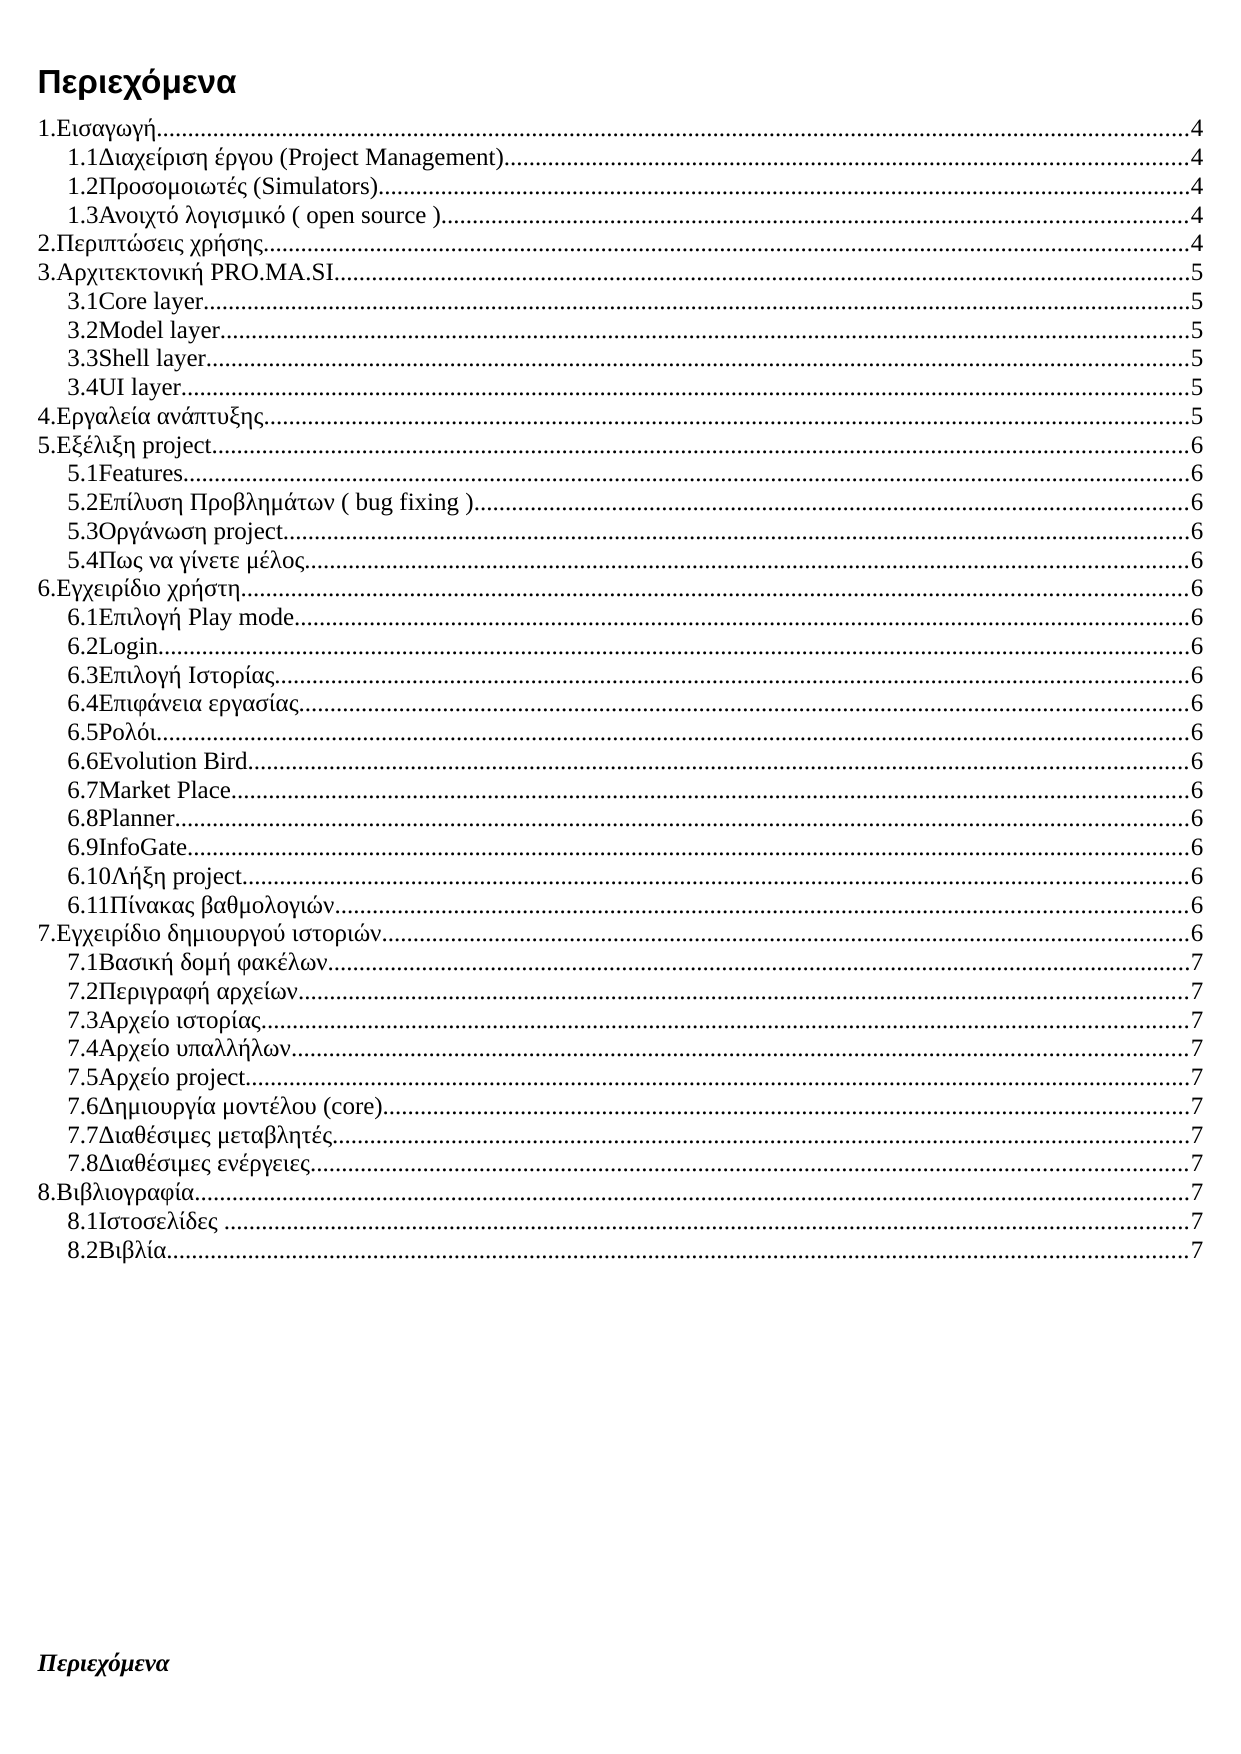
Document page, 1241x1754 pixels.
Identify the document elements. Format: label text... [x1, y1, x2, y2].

text 6.8Planner 6 [67, 803, 1203, 832]
text 2.Περιπτώσεις χρήσης 4 [37, 228, 1203, 257]
text 6.5Ρολόι 6 [67, 717, 1203, 746]
text 5.3Οργάνωση project 6 [67, 516, 1203, 545]
text 8.2Βιβλία 7 [67, 1235, 1203, 1263]
text 7.2Περιγραφή αρχείων 7 [67, 976, 1203, 1005]
text 6.3Επιλογή Ιστορίας 6 [67, 660, 1203, 688]
text 5.2Επίλυση Προβλημάτων ( bug fixing ) 6 [67, 487, 1203, 516]
text 6.10Λήξη project 6 [67, 861, 1203, 890]
subtitle Περιεχόμενα [37, 62, 1203, 101]
text 7.1Βασική δομή φακέλων 7 [67, 947, 1203, 976]
text 1.2Προσομοιωτές (Simulators) 4 [67, 171, 1203, 200]
text 7.6Δημιουργία μοντέλου (core) 7 [67, 1091, 1203, 1120]
text 6.4Επιφάνεια εργασίας 6 [67, 688, 1203, 717]
text 5.4Πως να γίνετε μέλος 6 [67, 545, 1203, 573]
text 7.7Διαθέσιμες μεταβλητές 7 [67, 1120, 1203, 1148]
text 3.1Core layer 5 [67, 286, 1203, 315]
text 3.3Shell layer 5 [67, 343, 1203, 372]
text 6.Εγχειρίδιο χρήστη 6 [37, 573, 1203, 602]
text 7.3Αρχείο ιστορίας 7 [67, 1005, 1203, 1033]
text 7.8Διαθέσιμες ενέργειες 7 [67, 1148, 1203, 1177]
text 8.1Ιστοσελίδες 7 [67, 1206, 1203, 1235]
text 3.Αρχιτεκτονική PRO.MA.SI 5 [37, 257, 1203, 286]
text 1.3Ανοιχτό λογισμικό ( open source ) 4 [67, 200, 1203, 228]
text 6.11Πίνακας βαθμολογιών 6 [67, 890, 1203, 918]
text 5.Εξέλιξη project 6 [37, 430, 1203, 458]
text 1.1Διαχείριση έργου (Project Management) 4 [67, 142, 1203, 171]
text 7.4Αρχείο υπαλλήλων 7 [67, 1033, 1203, 1062]
text 6.6Evolution Bird 6 [67, 746, 1203, 775]
text 1.Εισαγωγή 4 [37, 113, 1203, 142]
text 6.7Market Place 6 [67, 775, 1203, 803]
text 3.4UI layer 5 [67, 372, 1203, 401]
text 3.2Model layer 5 [67, 315, 1203, 343]
text 8.Βιβλιογραφία 7 [37, 1177, 1203, 1206]
text 4.Εργαλεία ανάπτυξης 5 [37, 401, 1203, 430]
text 7.Εγχειρίδιο δημιουργού ιστοριών 6 [37, 918, 1203, 947]
text 6.1Επιλογή Play mode 6 [67, 602, 1203, 631]
text 6.9InfoGate 6 [67, 832, 1203, 861]
text 5.1Features 6 [67, 458, 1203, 487]
text 6.2Login 6 [67, 631, 1203, 660]
text 7.5Αρχείο project 7 [67, 1062, 1203, 1091]
